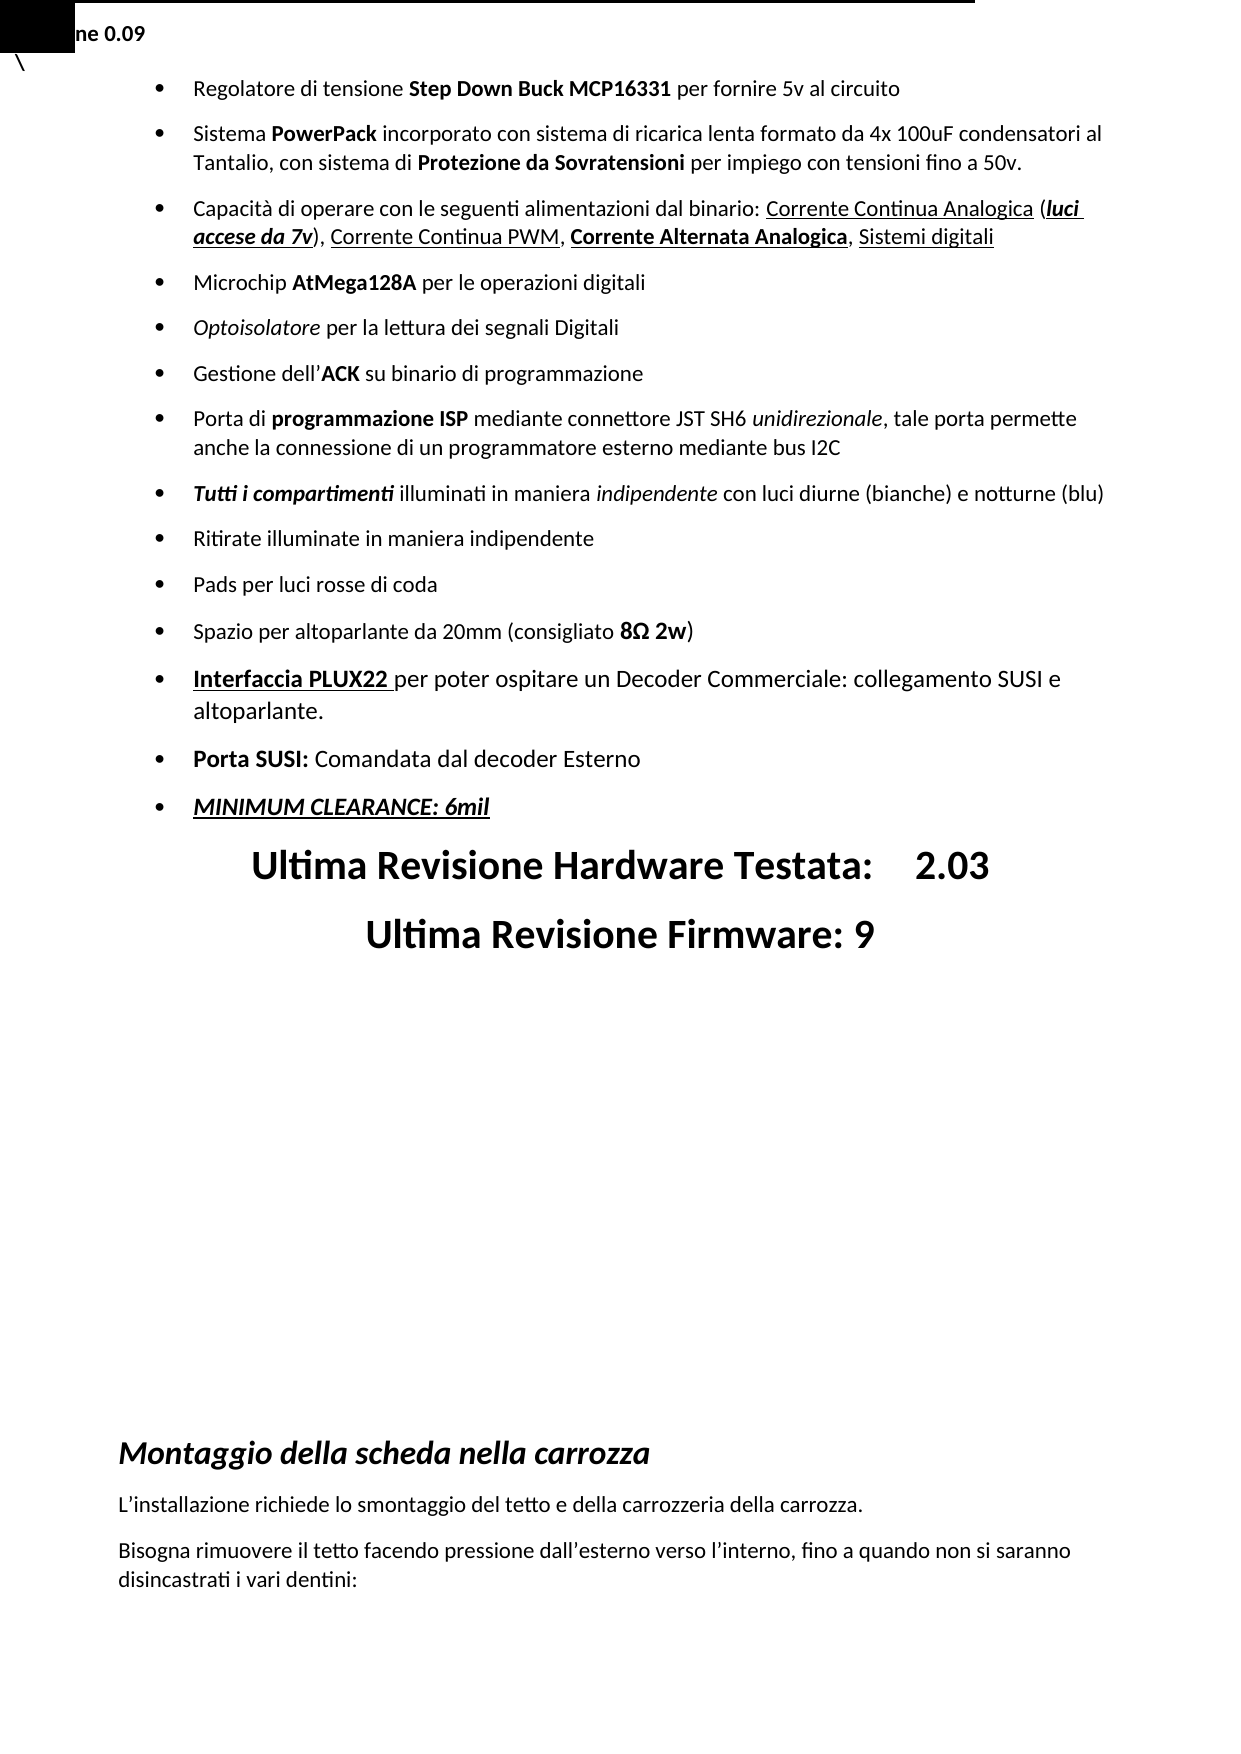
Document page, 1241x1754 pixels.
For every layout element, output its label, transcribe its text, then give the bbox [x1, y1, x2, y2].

text Bisogna rimuovere il tetto facendo pressione dall’esterno verso l’interno, fino a quando non si saranno disincastrati i vari dentini: [118, 1536, 1122, 1593]
list Porta SUSI: Comandata dal decoder Esterno [156, 743, 1122, 773]
list Ritirate illuminate in maniera indipendente [156, 524, 1122, 552]
list Microchip AtMega128A per le operazioni digitali [156, 268, 1122, 296]
list Interfaccia PLUX22 per poter ospitare un Decoder Commerciale: collegamento SUSI e altoparlante. [156, 663, 1122, 725]
text Ultima Revisione Firmware: 9 [118, 908, 1122, 959]
list Optoisolatore per la lettura dei segnali Digitali [156, 313, 1122, 342]
list Pads per luci rosse di coda [156, 570, 1122, 598]
text L’installazione richiede lo smontaggio del tetto e della carrozzeria della carrozza. [118, 1491, 1122, 1519]
list Tutti i compartimenti illuminati in maniera indipendente con luci diurne (bianche) e notturne (blu) [156, 479, 1122, 507]
list MINIMUM CLEARANCE: 6mil [156, 791, 1122, 821]
text Ultima Revisione Hardware Testata: 2.03 [118, 839, 1122, 890]
list Spazio per altoparlante da 20mm (consigliato 8Ω 2w) [156, 616, 1122, 646]
list Porta di programmazione ISP mediante connettore JST SH6 unidirezionale, tale porta permette anche la connessione di un programmatore esterno mediante bus I2C [156, 404, 1122, 461]
list Capacità di operare con le seguenti alimentazioni dal binario: Corrente Continua Analogica (luci accese da 7v), Corrente Continua PWM, Corrente Alternata Analogica, Sistemi digitali [156, 194, 1122, 251]
subtitle Montaggio della scheda nella carrozza [118, 1432, 1122, 1473]
list Regolatore di tensione Step Down Buck MCP16331 per fornire 5v al circuito [156, 74, 1122, 102]
list Gestione dell’ACK su binario di programmazione [156, 359, 1122, 387]
list Sistema PowerPack incorporato con sistema di ricarica lenta formato da 4x 100uF condensatori al Tantalio, con sistema di Protezione da Sovratensioni per impiego con tensioni fino a 50v. [156, 119, 1122, 176]
